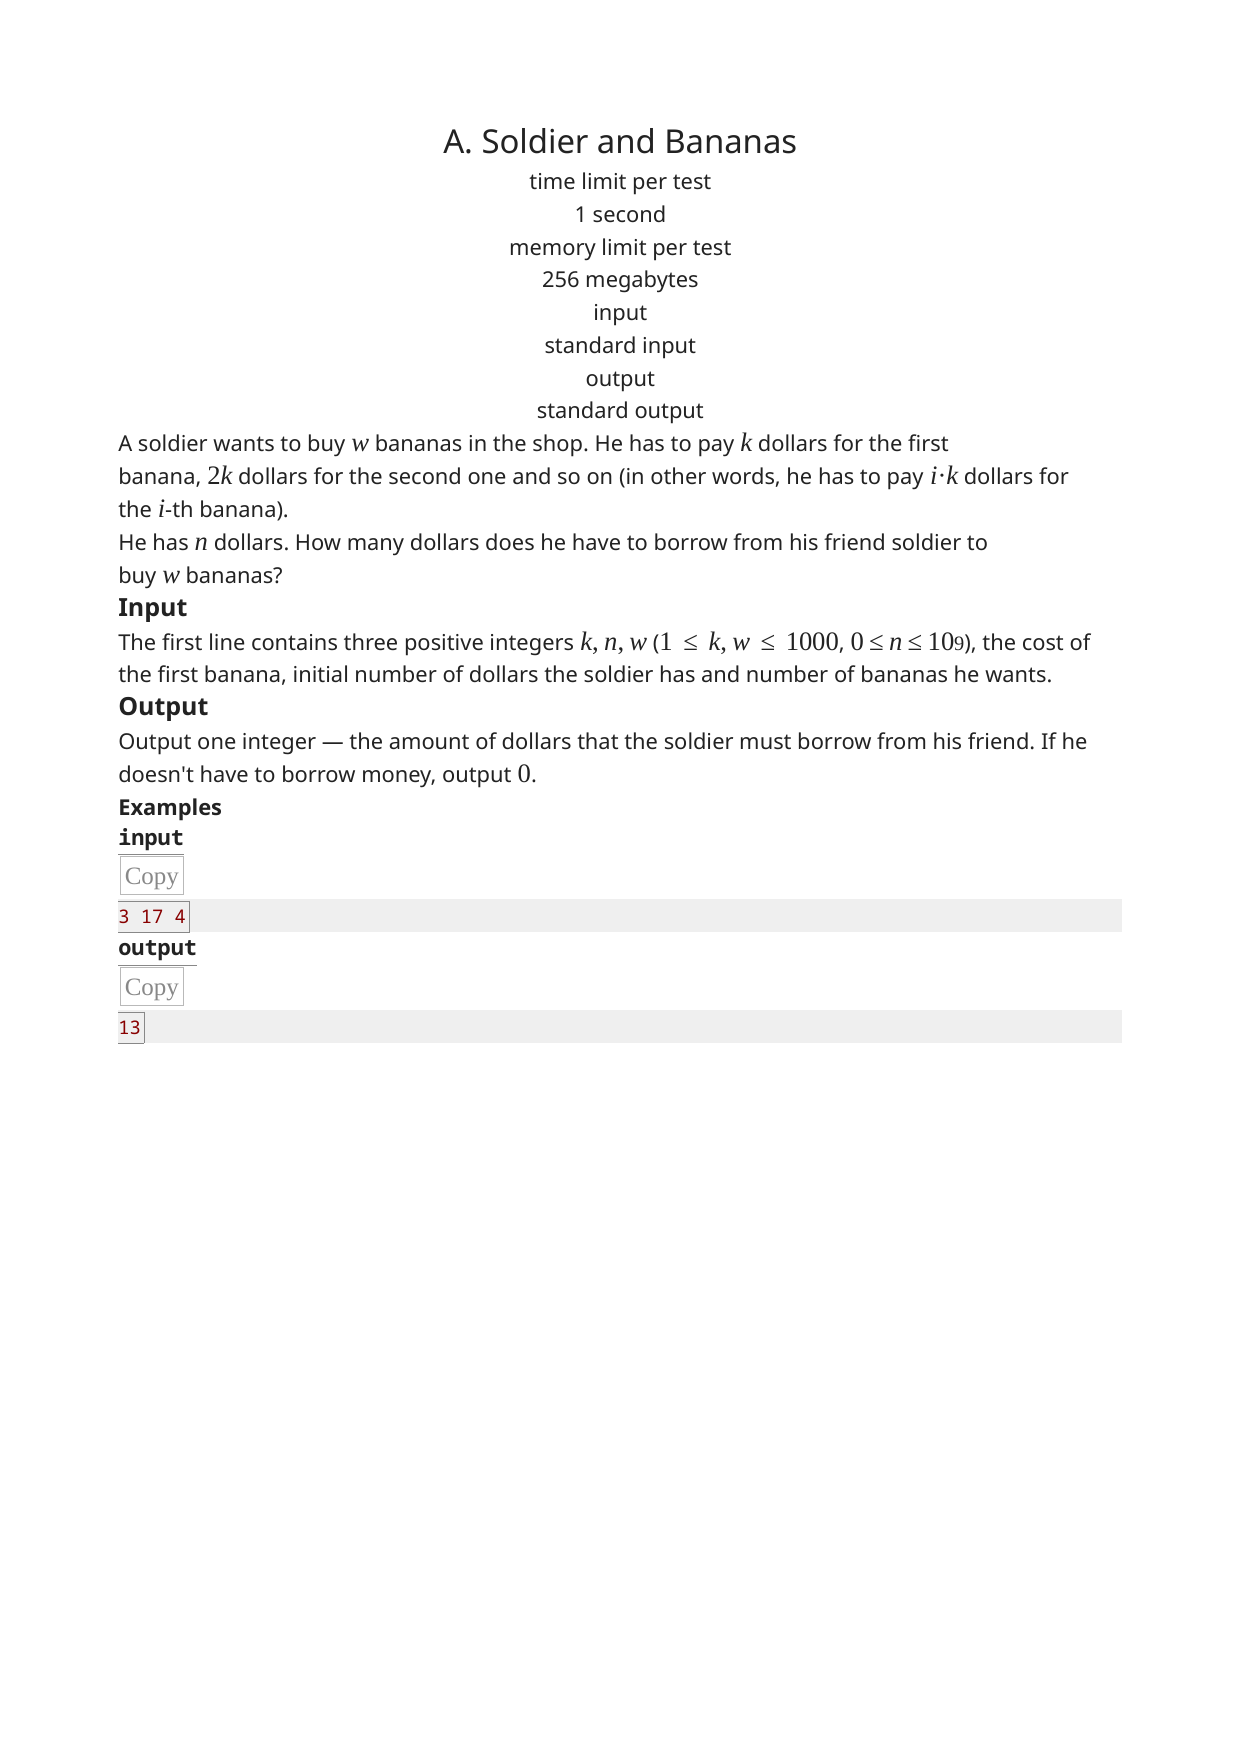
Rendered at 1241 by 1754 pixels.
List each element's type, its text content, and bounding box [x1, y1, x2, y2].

text [184, 856, 1121, 894]
text Copy [121, 857, 183, 894]
text input [118, 822, 1122, 854]
text A. Soldier and Bananas [118, 118, 1122, 163]
text memory limit per test [118, 228, 1122, 261]
text Output [118, 689, 1122, 723]
text 13 [118, 1010, 1122, 1043]
text 1 second [118, 196, 1122, 228]
text standard input [118, 327, 1122, 360]
text standard output [118, 392, 1122, 425]
text output [118, 932, 1122, 965]
text Copy [121, 968, 183, 1005]
text 3 17 4 [118, 899, 1122, 932]
text A soldier wants to buy w bananas in the shop. He has to pay k dollars for the first banana, 2k dollars for the second one and so on (in other words, he has to pay i·k dollars for the i-th banana). [118, 425, 1122, 524]
text He has n dollars. How many dollars does he have to borrow from his friend soldier to buy w bananas? [118, 524, 1122, 589]
text Input [118, 589, 1122, 623]
text output [118, 360, 1122, 392]
text Output one integer — the amount of dollars that the soldier must borrow from his friend. If he doesn't have to borrow money, output 0. [118, 723, 1122, 789]
text time limit per test [118, 163, 1122, 196]
text The first line contains three positive integers k, n, w (1 ≤ k, w ≤ 1000, 0 ≤ n ≤ 109), the cost of the first banana, initial number of dollars the soldier has and number of bananas he wants. [118, 623, 1122, 689]
text [184, 967, 1121, 1005]
text 256 megabytes [118, 261, 1122, 294]
text Examples [118, 789, 1122, 822]
text input [118, 294, 1122, 327]
